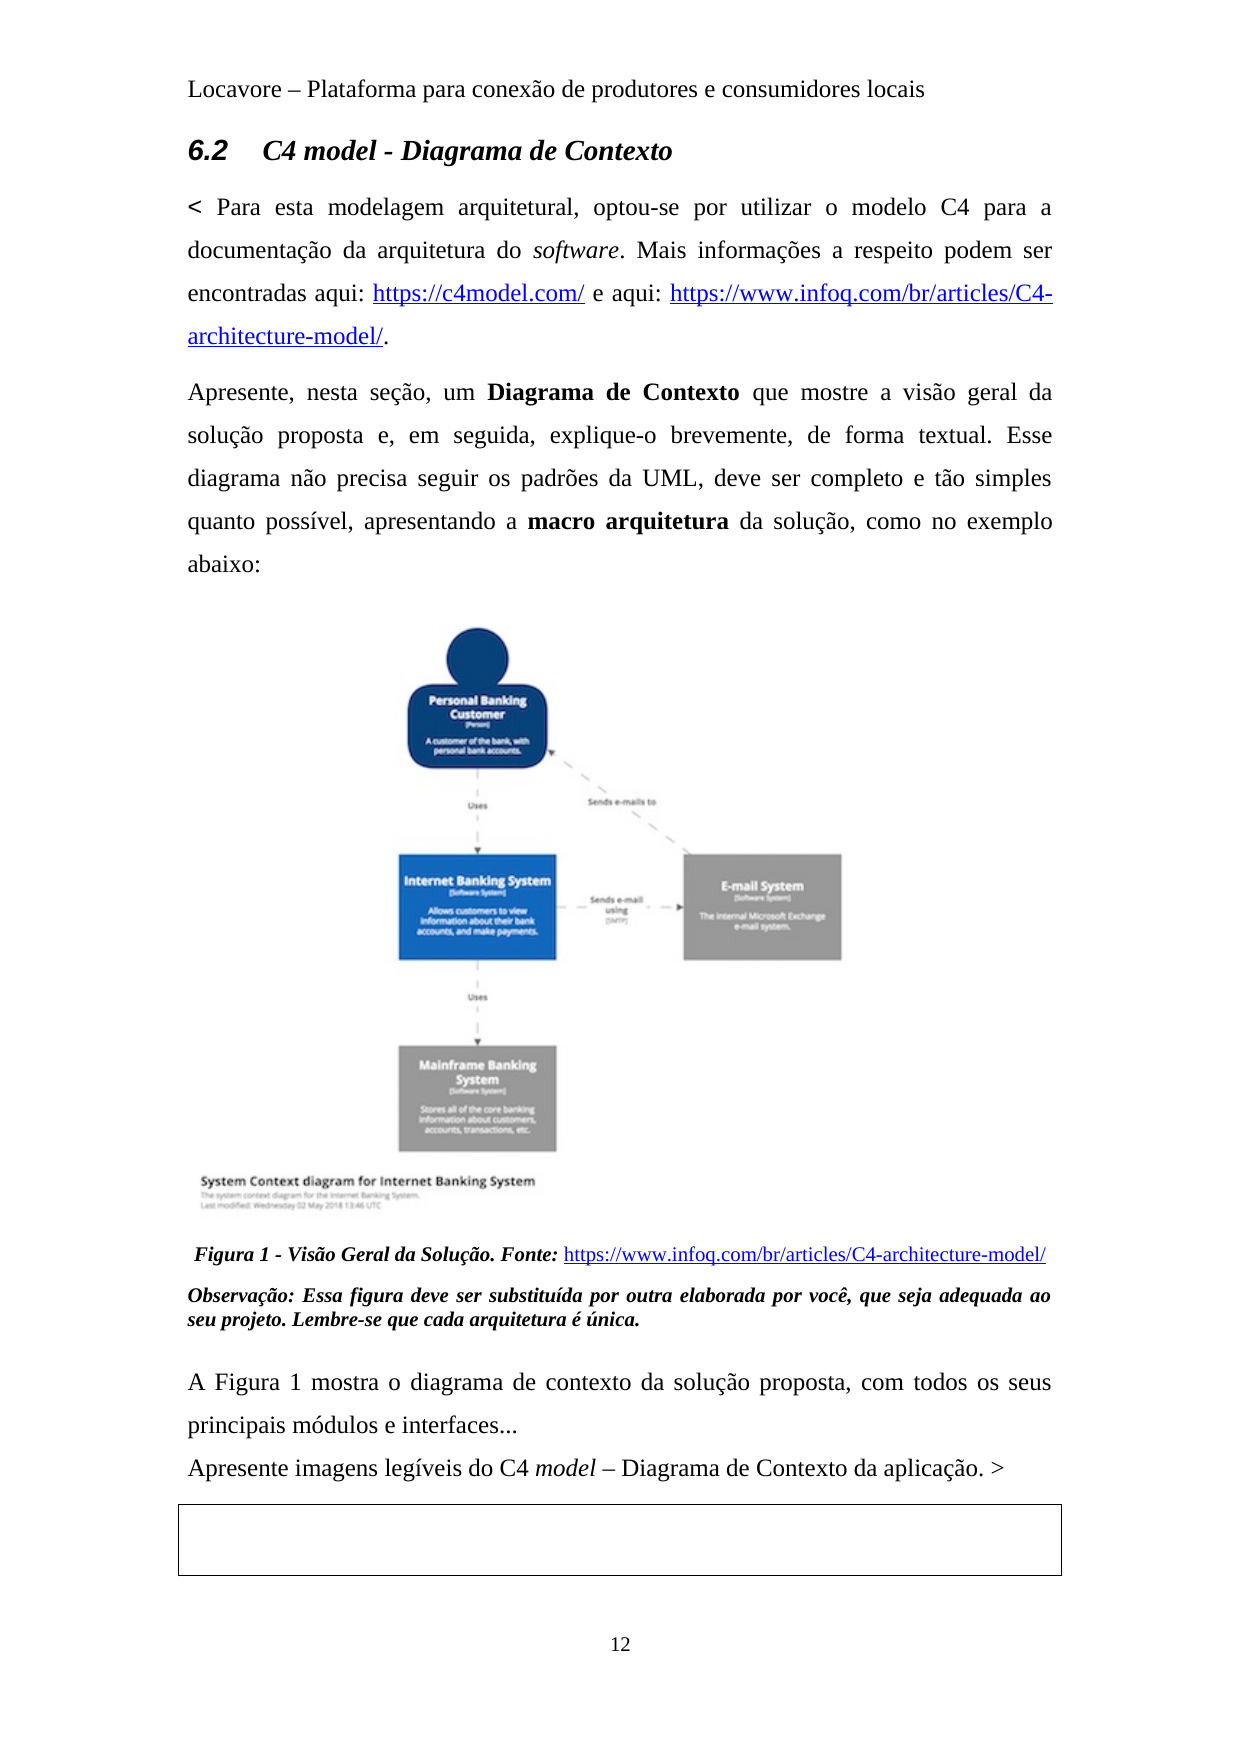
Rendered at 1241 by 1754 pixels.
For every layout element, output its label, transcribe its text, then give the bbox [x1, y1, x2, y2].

text Observação: Essa figura deve ser substituída por outra elaborada por você, que seja adequada ao seu projeto. Lembre-se que cada arquitetura é única. [187, 1282, 1053, 1331]
text Figura 1 - Visão Geral da Solução. Fonte: https://www.infoq.com/br/articles/C4-architecture-model/ [187, 1242, 1053, 1266]
text Apresente, nesta seção, um Diagrama de Contexto que mostre a visão geral da solução proposta e, em seguida, explique-o brevemente, de forma textual. Esse diagrama não precisa seguir os padrões da UML, deve ser completo e tão simples quanto possível, apresentando a macro arquitetura da solução, como no exemplo abaixo: [187, 377, 1053, 578]
text Apresente imagens legíveis do C4 model – Diagrama de Contexto da aplicação. > [187, 1453, 1053, 1482]
text < Para esta modelagem arquitetural, optou-se por utilizar o modelo C4 para a documentação da arquitetura do software. Mais informações a respeito podem ser encontradas aqui: https://c4model.com/ e aqui: https://www.infoq.com/br/articles/C4-architecture-model/. [187, 192, 1053, 350]
picture [187, 604, 1054, 1218]
subtitle C4 model - Diagrama de Contexto [187, 133, 1053, 167]
text A Figura 1 mostra o diagrama de contexto da solução proposta, com todos os seus principais módulos e interfaces... [187, 1367, 1053, 1438]
